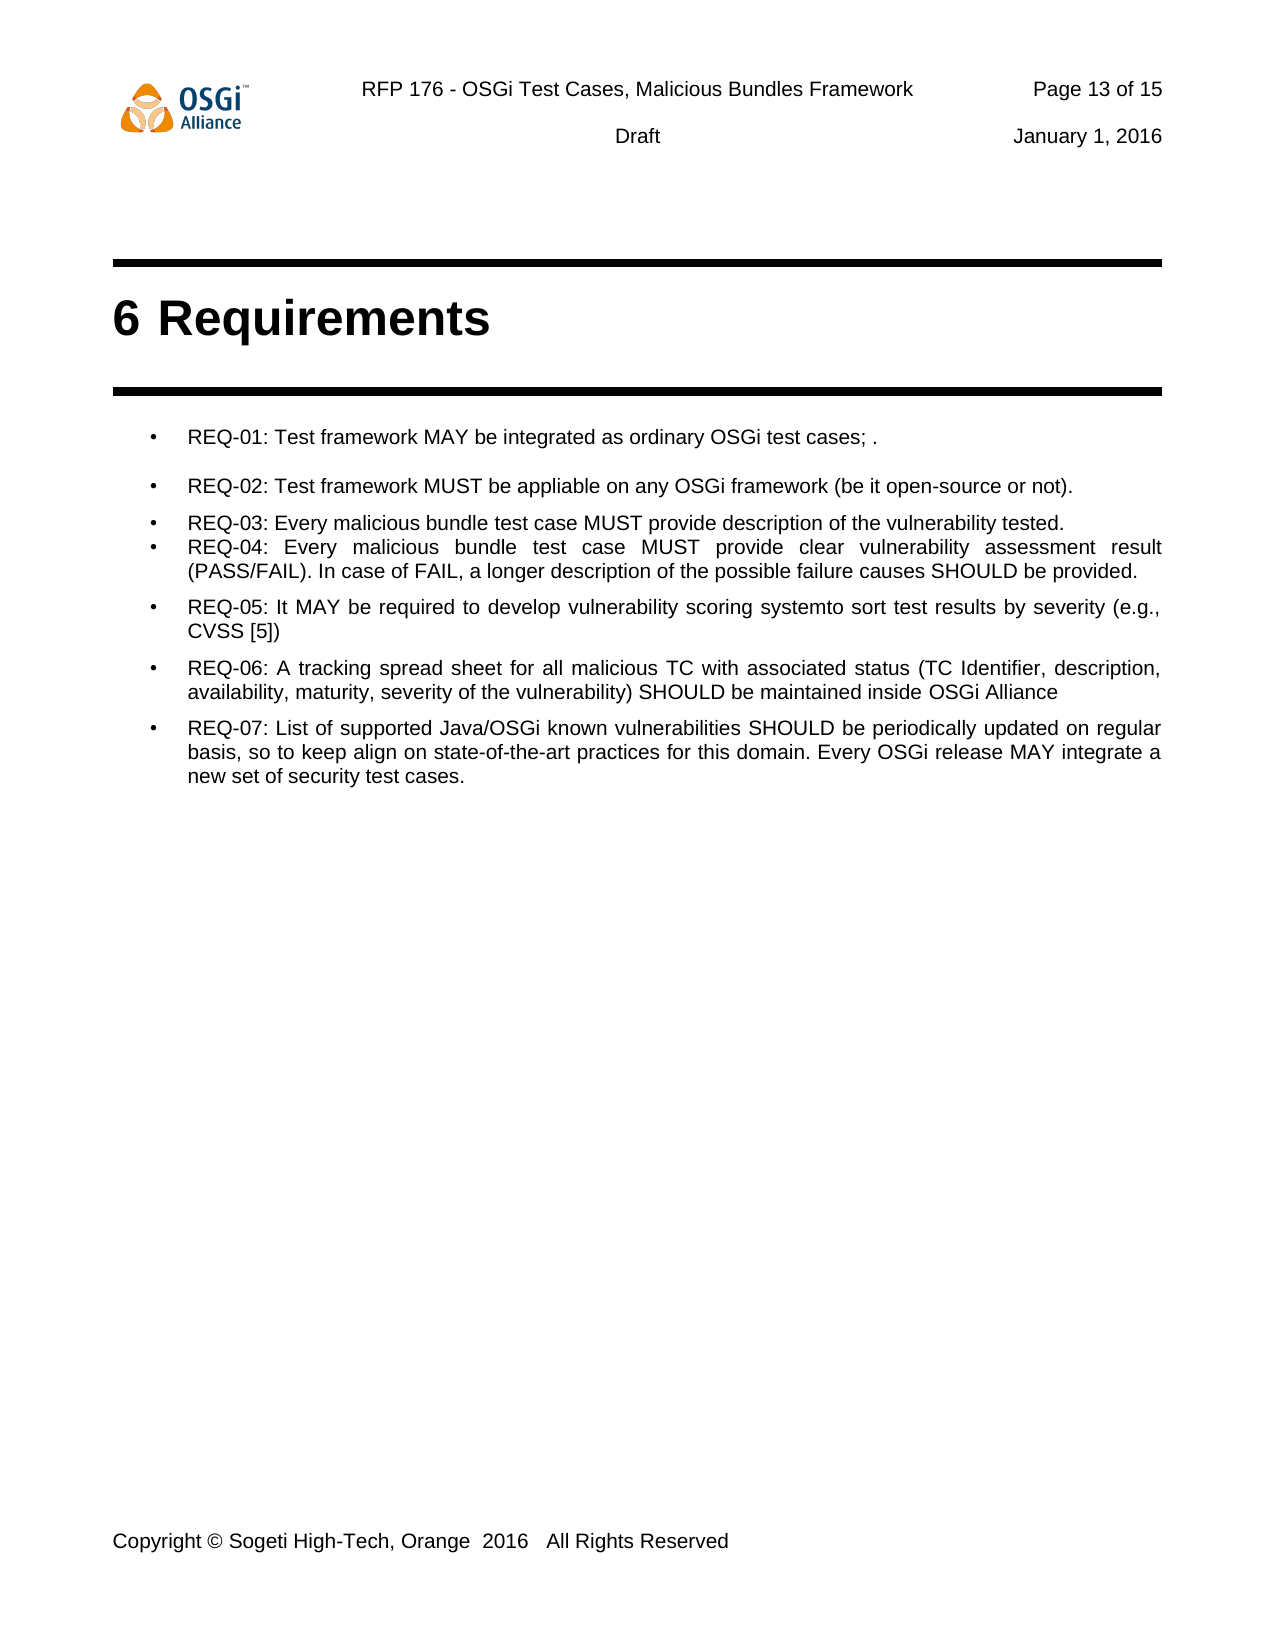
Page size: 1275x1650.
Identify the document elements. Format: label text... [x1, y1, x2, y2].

subtitle Requirements [112, 260, 1162, 396]
list REQ-01: Test framework MAY be integrated as ordinary OSGi test cases; . [150, 425, 1162, 449]
picture [113, 76, 257, 140]
list REQ-07: List of supported Java/OSGi known vulnerabilities SHOULD be periodically updated on regular basis, so to keep align on state-of-the-art practices for this domain. Every OSGi release MAY integrate a new set of security test cases. [150, 716, 1162, 788]
list REQ-03: Every malicious bundle test case MUST provide description of the vulnerability tested. [150, 510, 1162, 534]
list REQ-05: It MAY be required to develop vulnerability scoring systemto sort test results by severity (e.g., CVSS [5].) [150, 595, 1162, 643]
list REQ-04: Every malicious bundle test case MUST provide clear vulnerability assessment result (PASS/FAIL). In case of FAIL, a longer description of the possible failure causes SHOULD be provided. [150, 534, 1162, 582]
list REQ-02: Test framework MUST be appliable on any OSGi framework (be it open-source or not). [150, 474, 1162, 498]
list REQ-06: A tracking spread sheet for all malicious TC with associated status (TC Identifier, description, availability, maturity, severity of the vulnerability) SHOULD be maintained inside OSGi Alliance [150, 656, 1162, 703]
